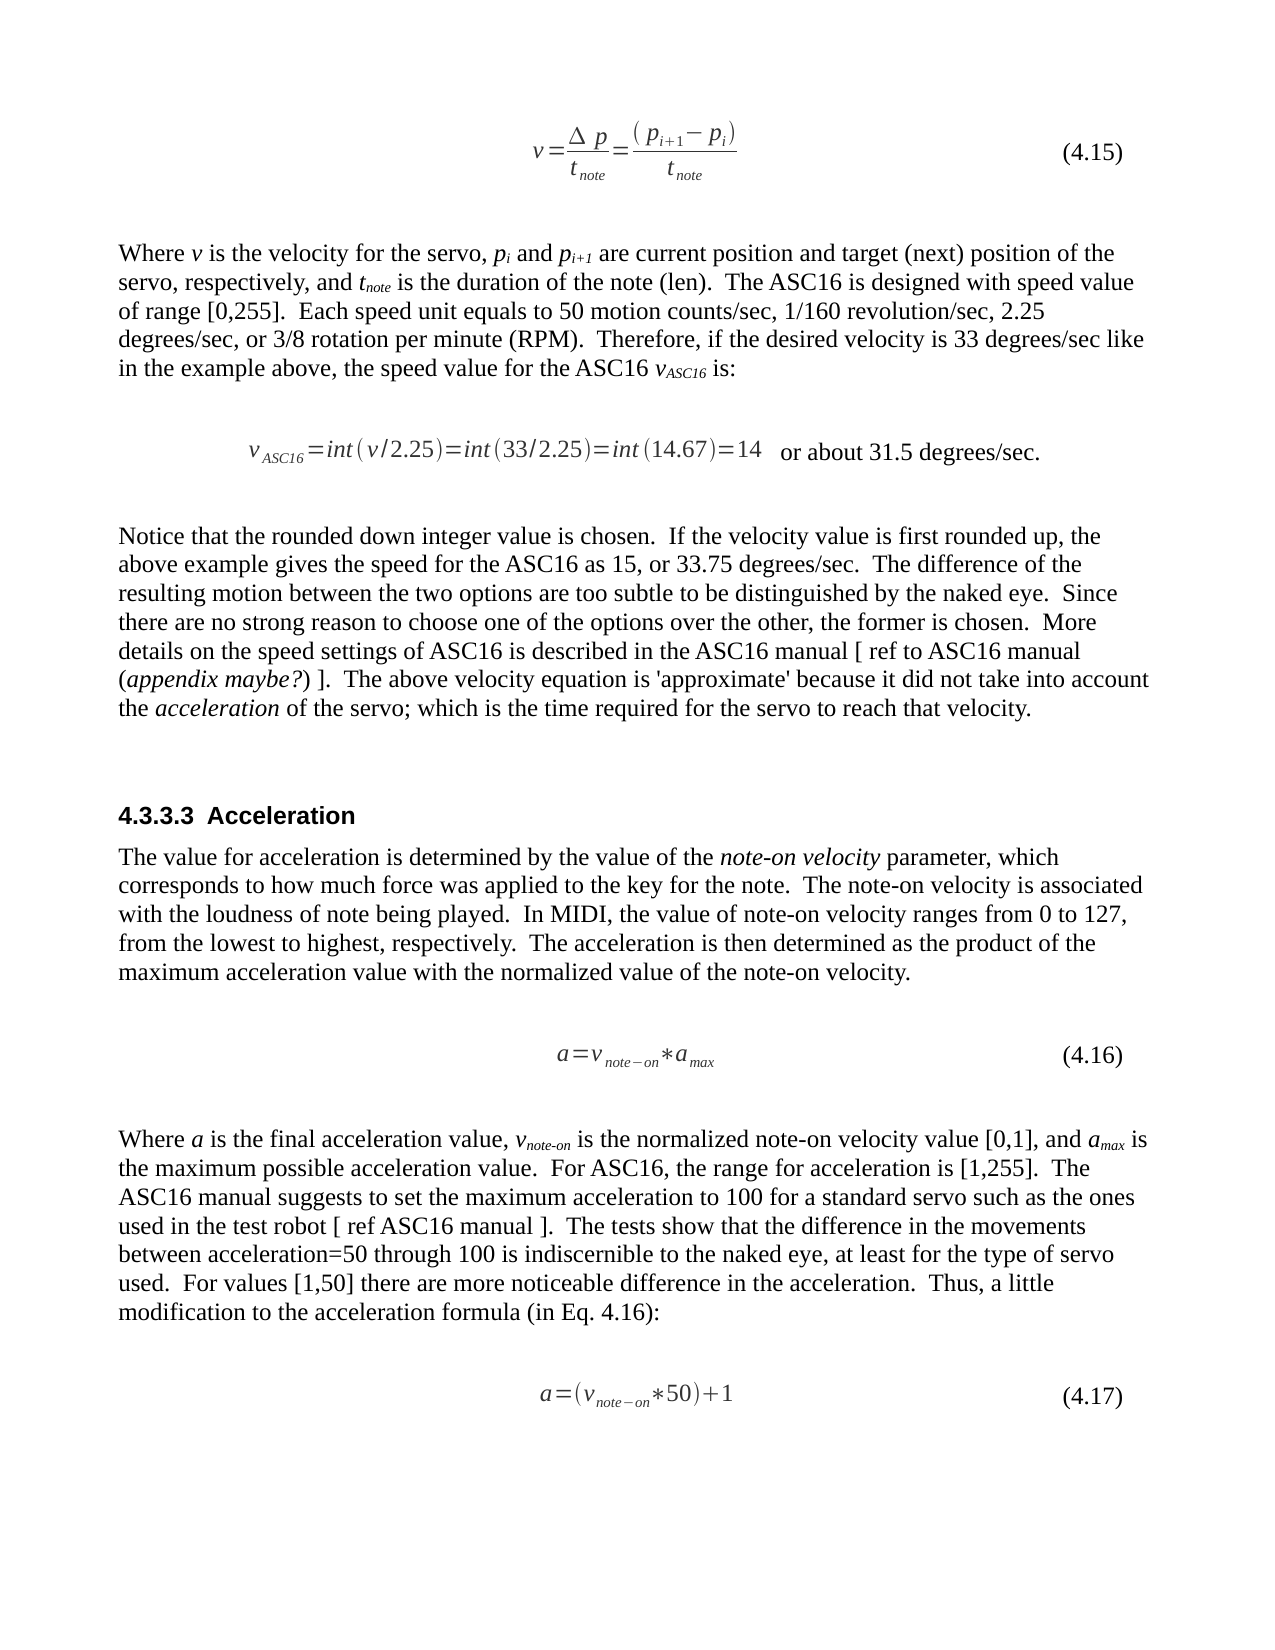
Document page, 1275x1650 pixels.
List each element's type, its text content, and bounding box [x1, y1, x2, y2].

text Where v is the velocity for the servo, pi and pi+1 are current position and target (next) position of the servo, respectively, and tnote is the duration of the note (len). The ASC16 is designed with speed value of range [0,255]. Each speed unit equals to 50 motion counts/sec, 1/160 revolution/sec, 2.25 degrees/sec, or 3/8 rotation per minute (RPM). Therefore, if the desired velocity is 33 degrees/sec like in the example above, the speed value for the ASC16 vASC16 is: [118, 238, 1157, 382]
text (4.17) [118, 1379, 1157, 1411]
text or about 31.5 degrees/sec. [118, 436, 1157, 467]
text (4.15) [118, 118, 1157, 184]
text Where a is the final acceleration value, vnote-on is the normalized note-on velocity value [0,1], and amax is the maximum possible acceleration value. For ASC16, the range for acceleration is [1,255]. The ASC16 manual suggests to set the maximum acceleration to 100 for a standard servo such as the ones used in the test robot [ ref ASC16 manual ]. The tests show that the difference in the movements between acceleration=50 through 100 is indiscernible to the naked eye, at least for the type of servo used. For values [1,50] there are more noticeable difference in the acceleration. Thus, a little modification to the acceleration formula (in Eq. 4.16): [118, 1124, 1157, 1326]
subtitle 4.3.3.3 Acceleration [118, 801, 1157, 829]
text Notice that the rounded down integer value is chosen. If the velocity value is first rounded up, the above example gives the speed for the ASC16 as 15, or 33.75 degrees/sec. The difference of the resulting motion between the two options are too subtle to be distinguished by the naked eye. Since there are no strong reason to choose one of the options over the other, the former is chosen. More details on the speed settings of ASC16 is described in the ASC16 manual [ ref to ASC16 manual (appendix maybe?) ]. The above velocity equation is 'approximate' because it did not take into account the acceleration of the servo; which is the time required for the servo to reach that velocity. [118, 521, 1157, 722]
text (4.16) [118, 1039, 1157, 1071]
text The value for acceleration is determined by the value of the note-on velocity parameter, which corresponds to how much force was applied to the key for the note. The note-on velocity is associated with the loudness of note being played. In MIDI, the value of note-on velocity ranges from 0 to 127, from the lowest to highest, respectively. The acceleration is then determined as the product of the maximum acceleration value with the normalized value of the note-on velocity. [118, 842, 1157, 986]
